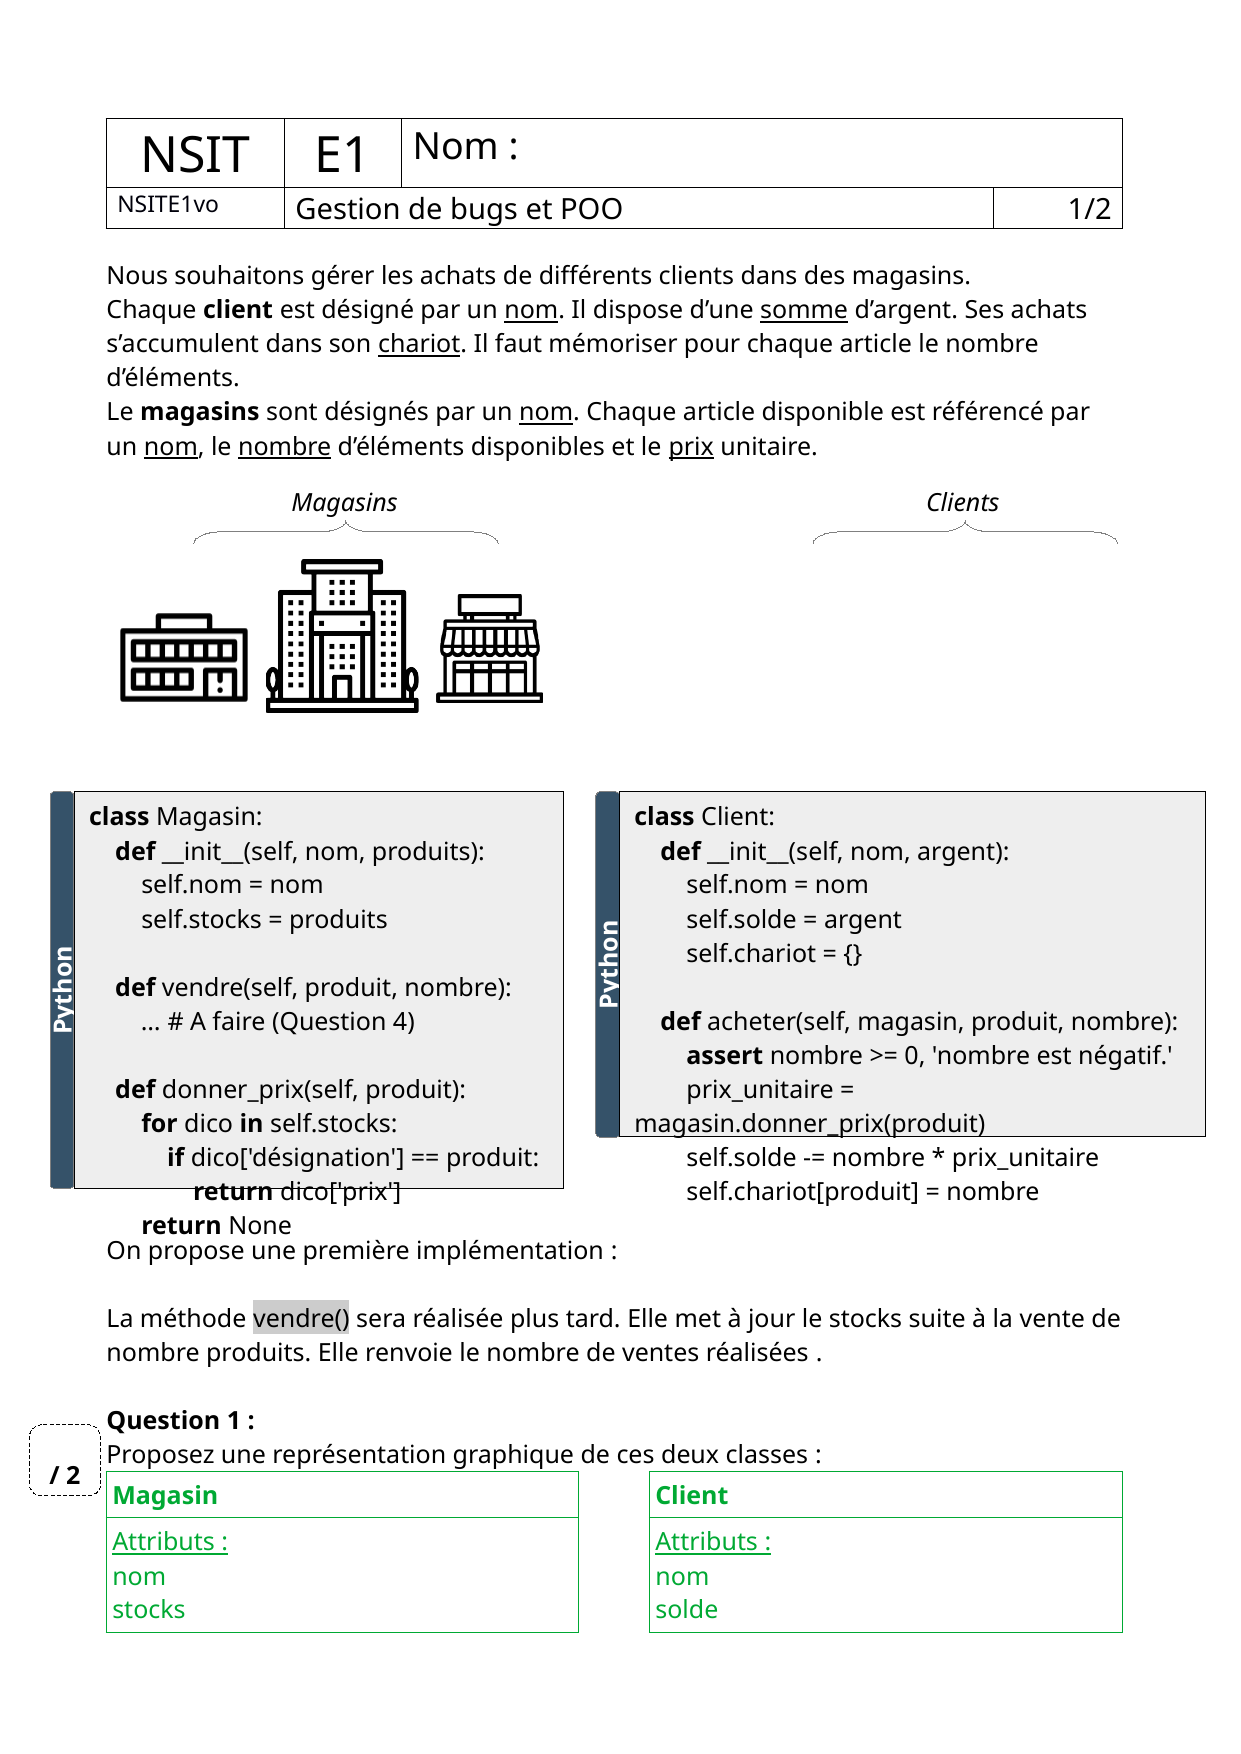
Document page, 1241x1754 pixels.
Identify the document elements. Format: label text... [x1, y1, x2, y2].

picture [266, 559, 419, 713]
table_header Magasin [107, 1472, 578, 1517]
text On propose une première implémentation : [106, 1232, 1122, 1266]
table_cell Attributs : nom stocks [107, 1518, 578, 1632]
picture [120, 593, 248, 722]
text Nous souhaitons gérer les achats de différents clients dans des magasins. Chaque client est désigné par un nom. Il dispose d’une somme d’argent. Ses achats s’accumulent dans son chariot. Il faut mémoriser pour chaque article le nombre d’éléments. [106, 258, 1122, 394]
table_header Client [650, 1472, 1122, 1517]
picture [435, 594, 543, 703]
text Le magasins sont désignés par un nom. Chaque article disponible est référencé par un nom, le nombre d’éléments disponibles et le prix unitaire. [106, 394, 1122, 462]
table_header [579, 1471, 649, 1517]
text La méthode vendre() sera réalisée plus tard. Elle met à jour le stocks suite à la vente de nombre produits. Elle renvoie le nombre de ventes réalisées . [106, 1300, 1122, 1368]
table_cell Attributs : nom solde [650, 1518, 1122, 1632]
text Proposez une représentation graphique de ces deux classes : [106, 1437, 1122, 1471]
text Question 1 : [106, 1403, 1122, 1437]
table_cell [579, 1517, 649, 1632]
